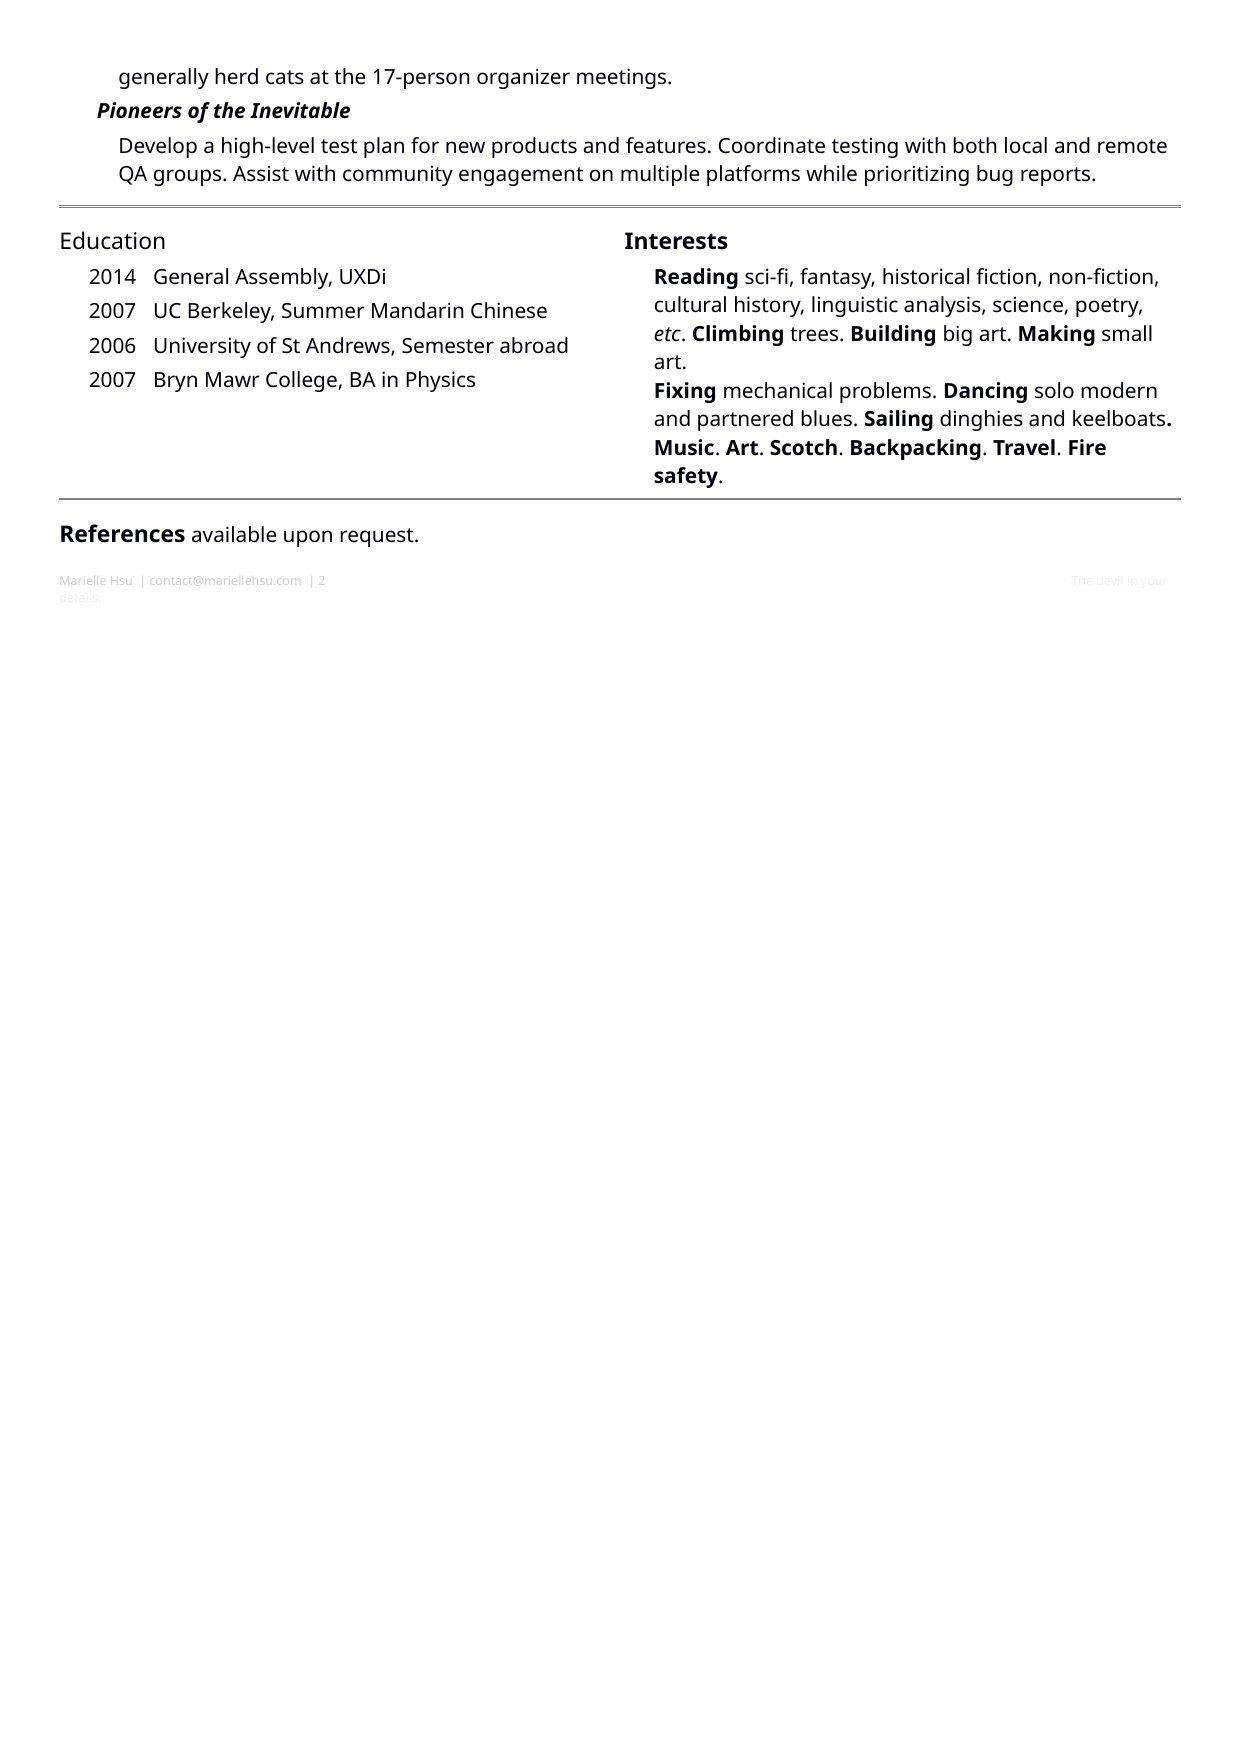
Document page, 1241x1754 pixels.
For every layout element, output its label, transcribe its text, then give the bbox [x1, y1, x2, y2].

table_header Education 2014 General Assembly, UXDi 2007 UC Berkeley, Summer Mandarin Chinese 2006 University of St Andrews, Semester abroad 2007 Bryn Mawr College, BA in Physics [59, 219, 624, 489]
text References available upon request. [59, 517, 1181, 549]
text Marielle Hsu | contact@mariellehsu.com | 2 The devil in your details. [59, 572, 1181, 607]
table_header Interests Reading sci-fi, fantasy, historical fiction, non-fiction, cultural history, linguistic analysis, science, poetry, etc. Climbing trees. Building big art. Making small art. Fixing mechanical problems. Dancing solo modern and partnered blues. Sailing dinghies and keelboats. Music. Art. Scotch. Backpacking. Travel. Fire safety. [624, 219, 1181, 489]
text Develop a high-level test plan for new products and features. Coordinate testing with both local and remote QA groups. Assist with community engagement on multiple platforms while prioritizing bug reports. [118, 131, 1181, 188]
text generally herd cats at the 17-person organizer meetings. [118, 62, 1181, 91]
text Pioneers of the Inevitable [97, 97, 1181, 125]
